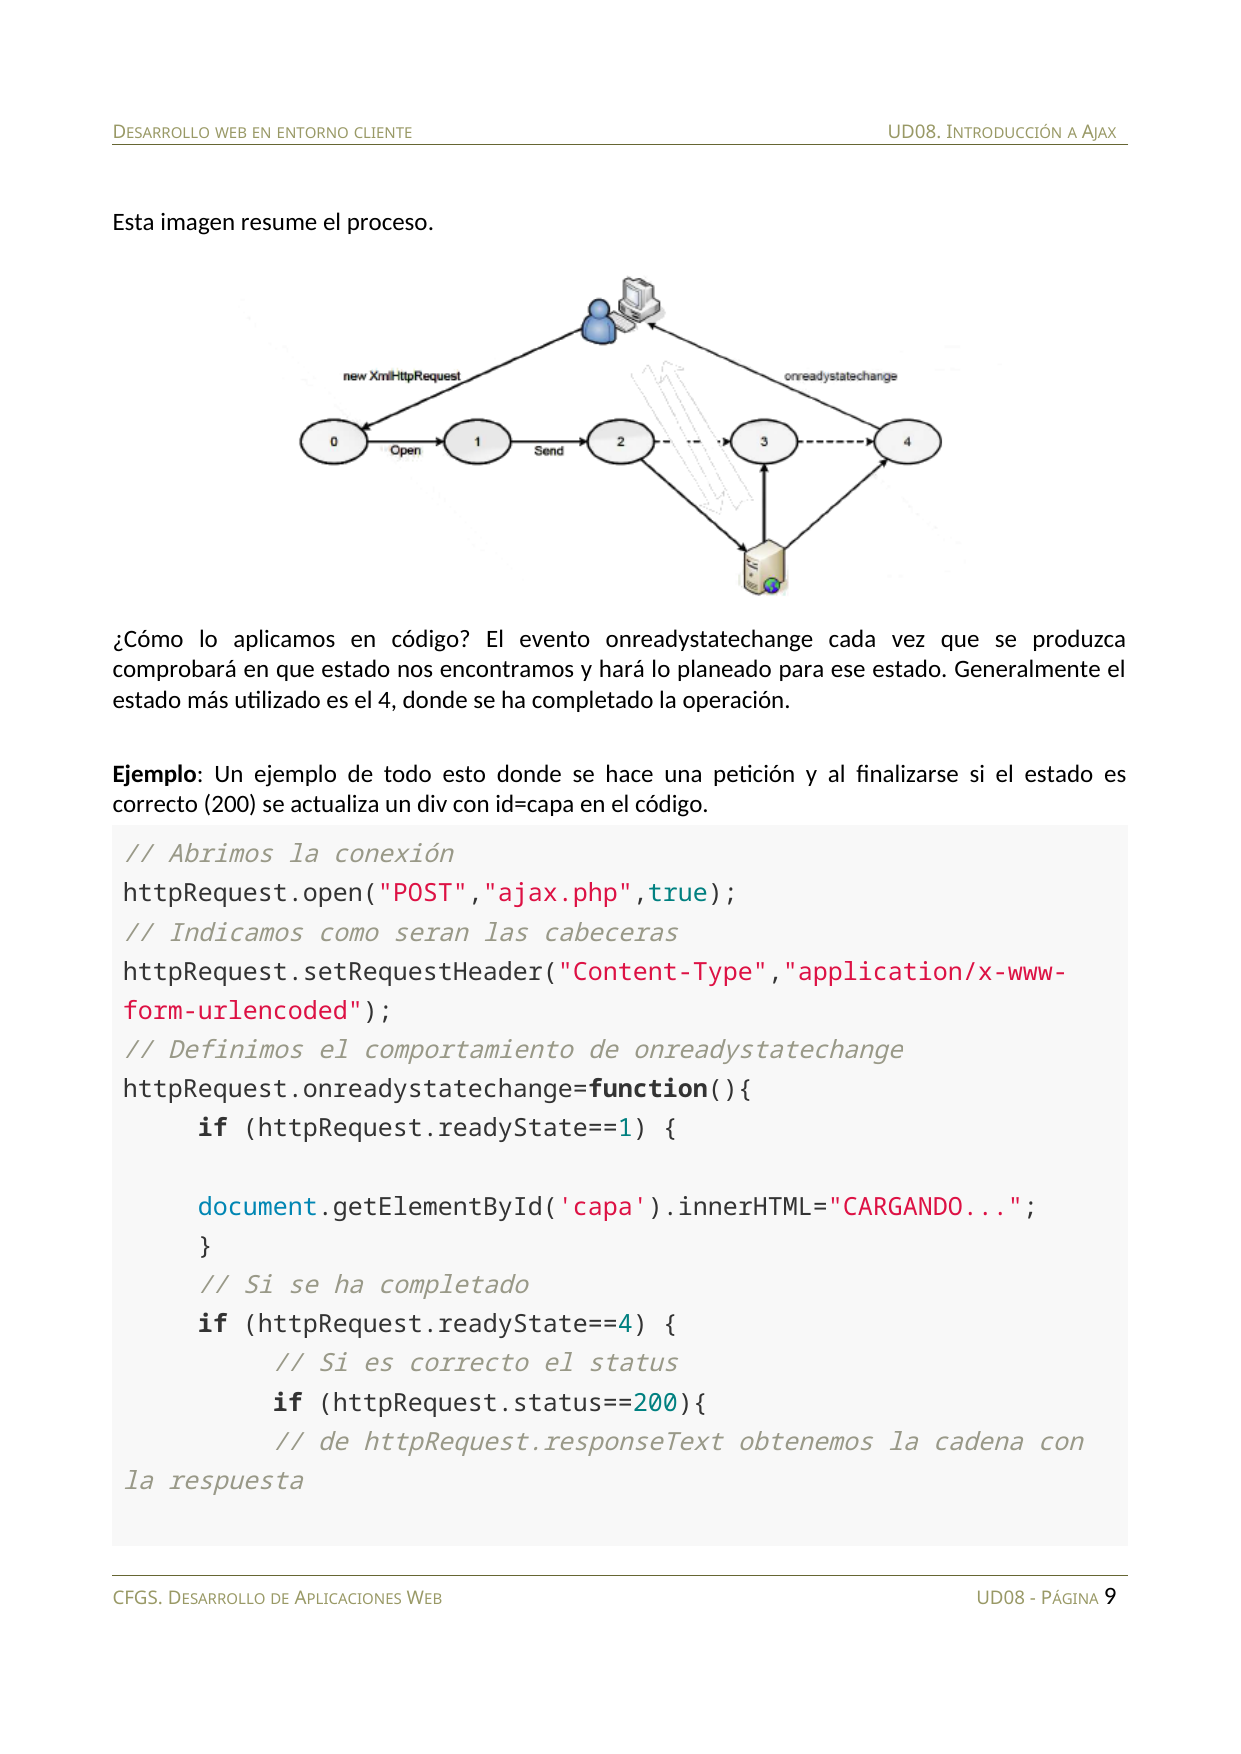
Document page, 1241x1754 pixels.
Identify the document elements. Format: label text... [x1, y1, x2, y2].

text ¿Cómo lo aplicamos en código? El evento onreadystatechange cada vez que se produzca comprobará en que estado nos encontramos y hará lo planeado para ese estado. Generalmente el estado más utilizado es el 4, donde se ha completado la operación. [112, 623, 1128, 714]
table_header // Abrimos la conexión httpRequest.open("POST","ajax.php",true); // Indicamos como seran las cabeceras httpRequest.setRequestHeader("Content-Type","application/x-www-form-urlencoded"); // Definimos el comportamiento de onreadystatechange httpRequest.onreadystatechange=function(){ if (httpRequest.readyState==1) { document.getElementById('capa').innerHTML="CARGANDO..."; } // Si se ha completado if (httpRequest.readyState==4) { // Si es correcto el status if (httpRequest.status==200){ // de httpRequest.responseText obtenemos la cadena con la respuesta [112, 825, 1128, 1546]
text Ejemplo: Un ejemplo de todo esto donde se hace una petición y al finalizarse si el estado es correcto (200) se actualiza un div con id=capa en el código. [112, 758, 1128, 819]
picture [238, 243, 1002, 617]
text Esta imagen resume el proceso. [112, 206, 1128, 237]
